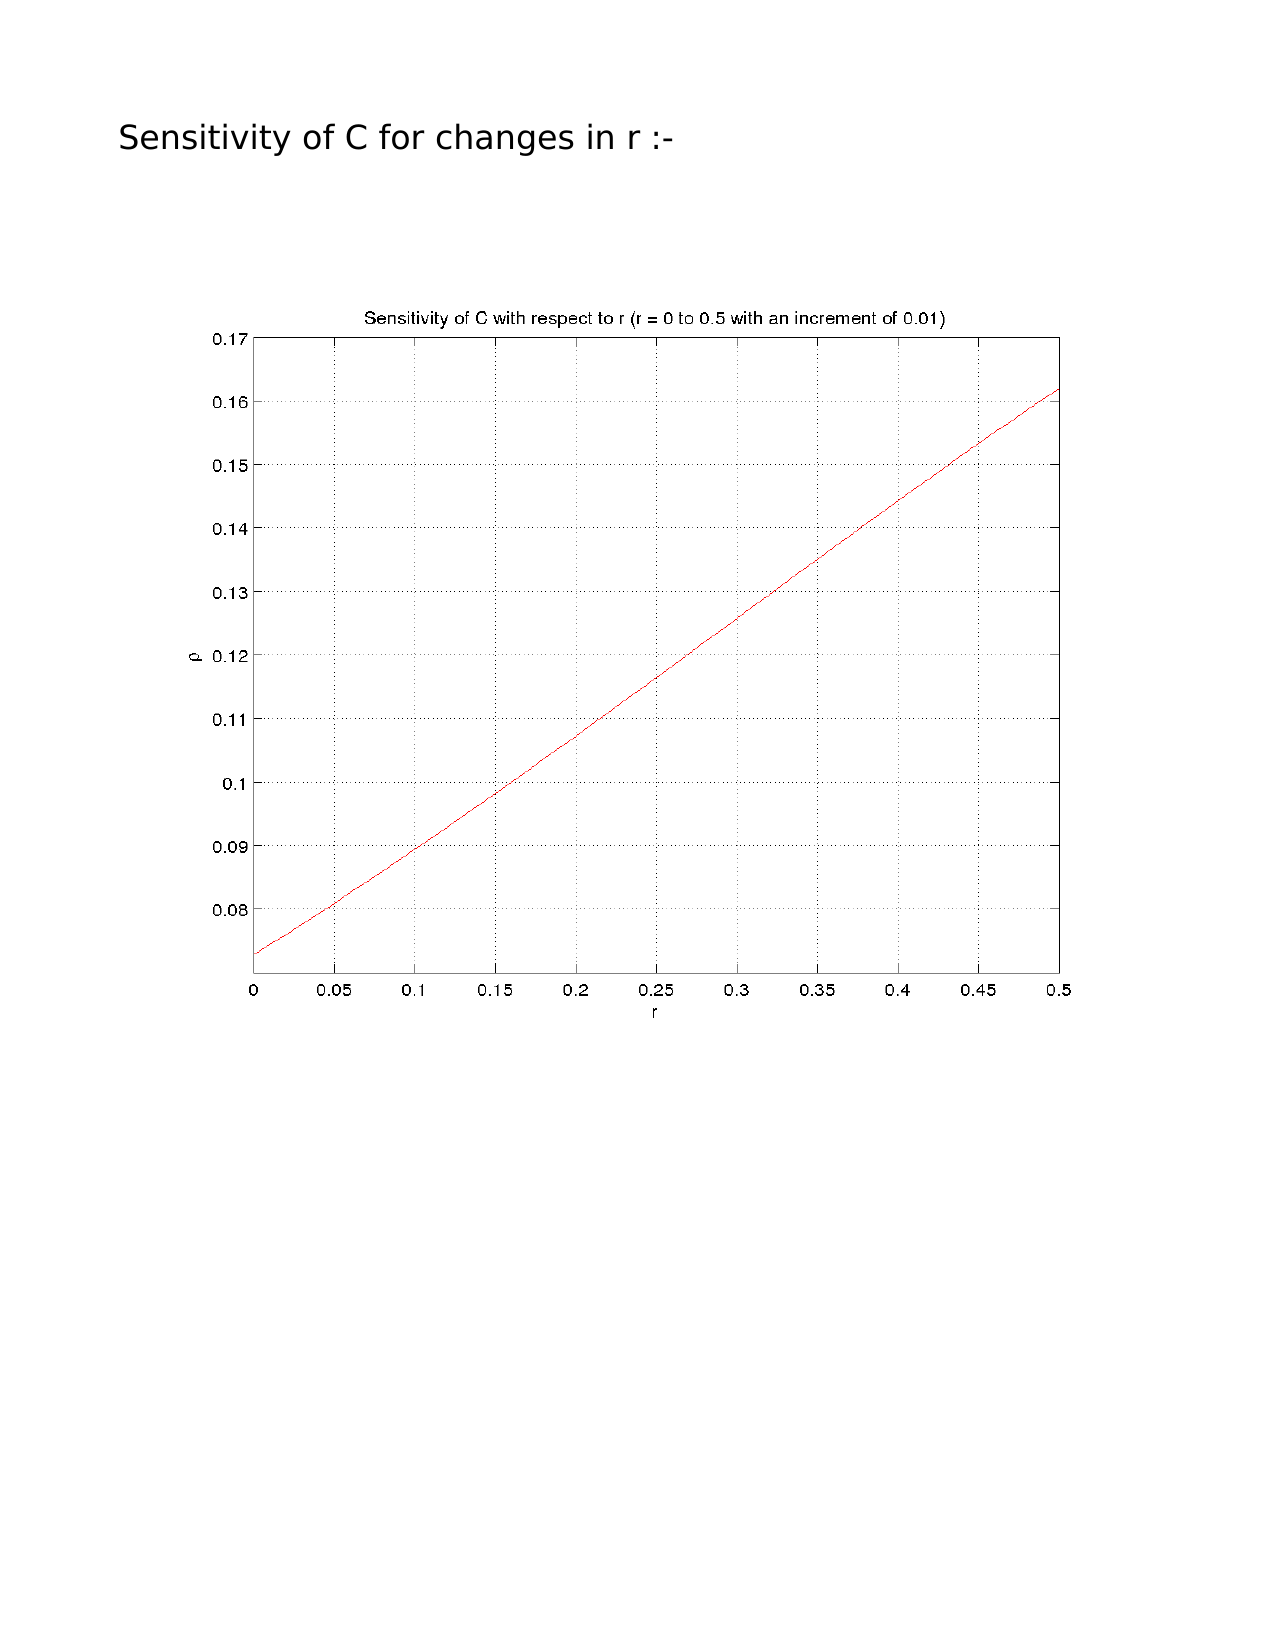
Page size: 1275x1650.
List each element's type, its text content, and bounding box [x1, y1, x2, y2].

picture [118, 278, 1157, 1058]
text Sensitivity of C for changes in r :- [118, 118, 1157, 157]
